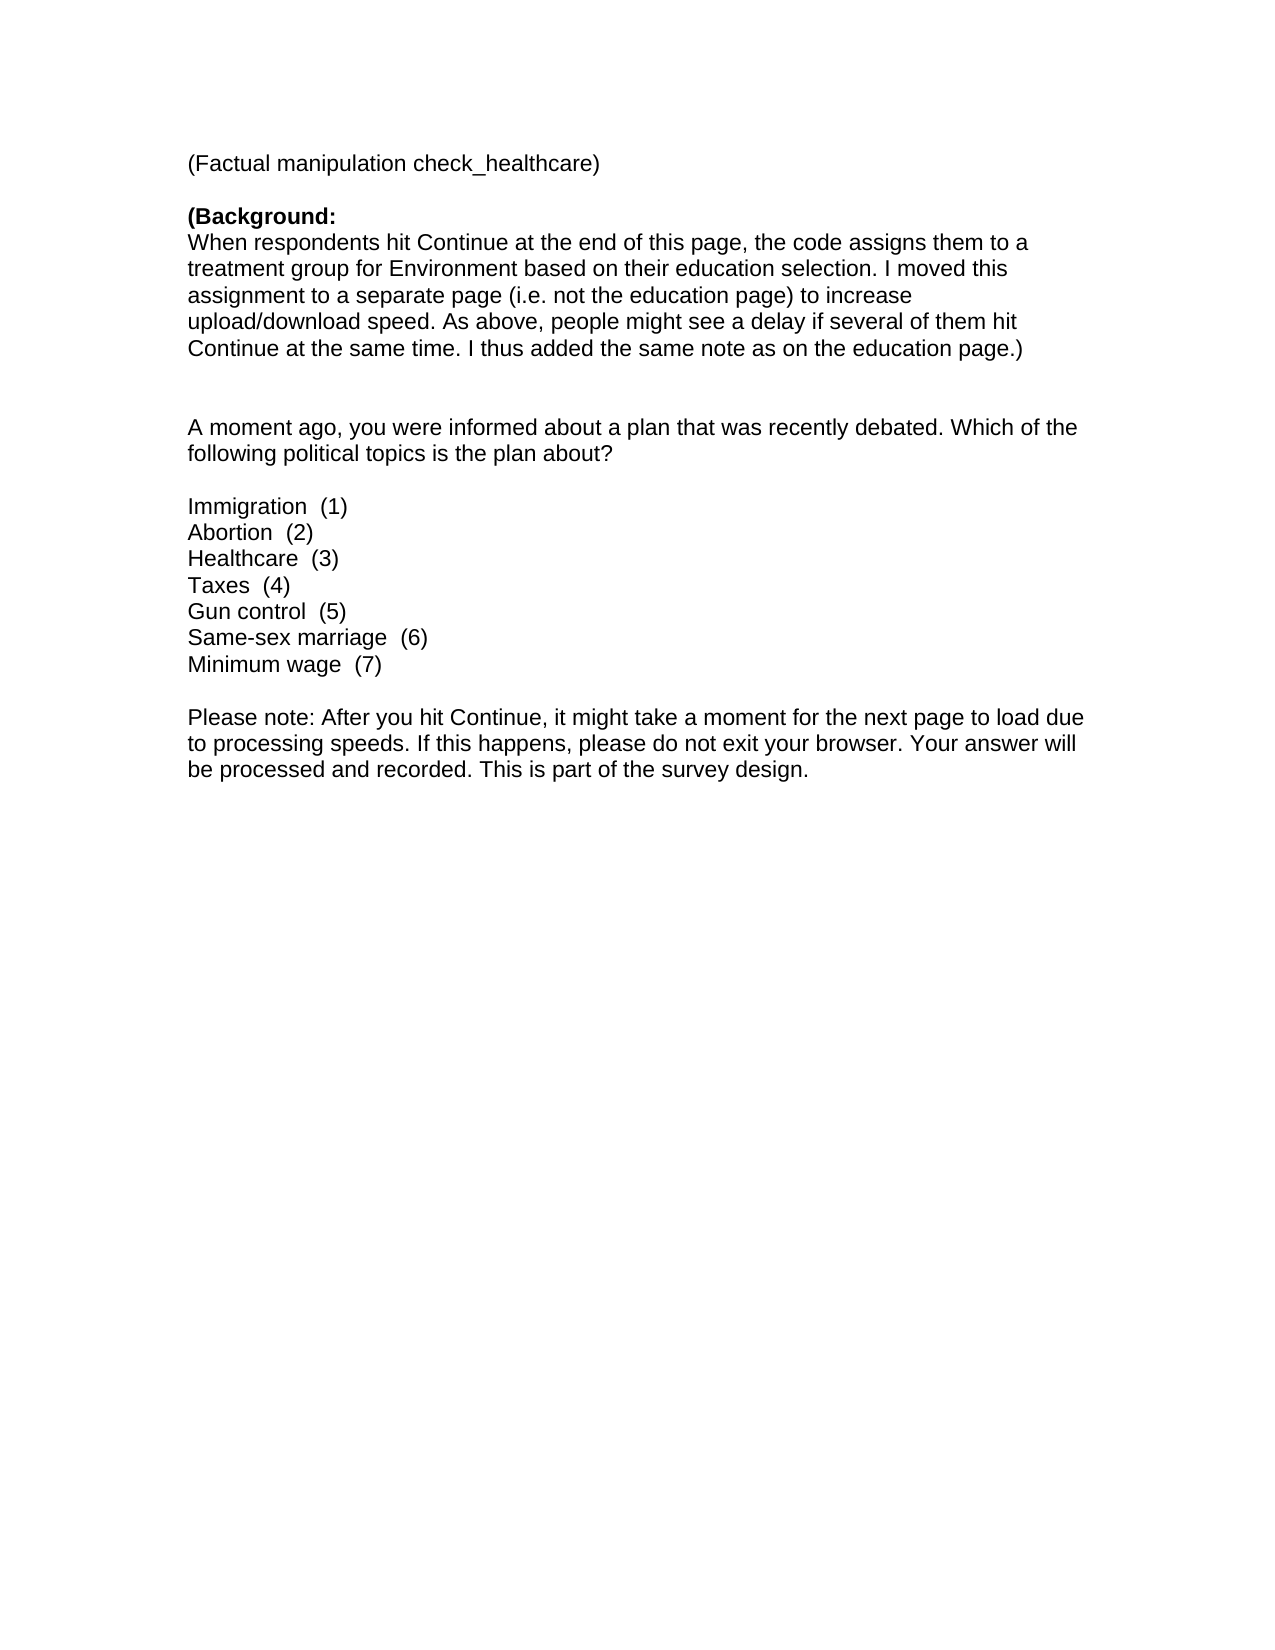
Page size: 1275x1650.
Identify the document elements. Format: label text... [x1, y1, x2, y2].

text (Factual manipulation check_healthcare) [187, 150, 1087, 176]
text Minimum wage (7) [187, 651, 1087, 677]
text Gun control (5) [187, 598, 1087, 624]
text Same-sex marriage (6) [187, 624, 1087, 651]
text A moment ago, you were informed about a plan that was recently debated. Which of the following political topics is the plan about? [187, 413, 1087, 466]
text Healthcare (3) [187, 545, 1087, 572]
text Immigration (1) [187, 493, 1087, 519]
text Taxes (4) [187, 572, 1087, 598]
text (Background: [187, 203, 1087, 229]
text Abortion (2) [187, 519, 1087, 545]
text When respondents hit Continue at the end of this page, the code assigns them to a treatment group for Environment based on their education selection. I moved this assignment to a separate page (i.e. not the education page) to increase upload/download speed. As above, people might see a delay if several of them hit Continue at the same time. I thus added the same note as on the education page.) [187, 229, 1087, 361]
text Please note: After you hit Continue, it might take a moment for the next page to load due to processing speeds. If this happens, please do not exit your browser. Your answer will be processed and recorded. This is part of the survey design. [187, 703, 1087, 782]
